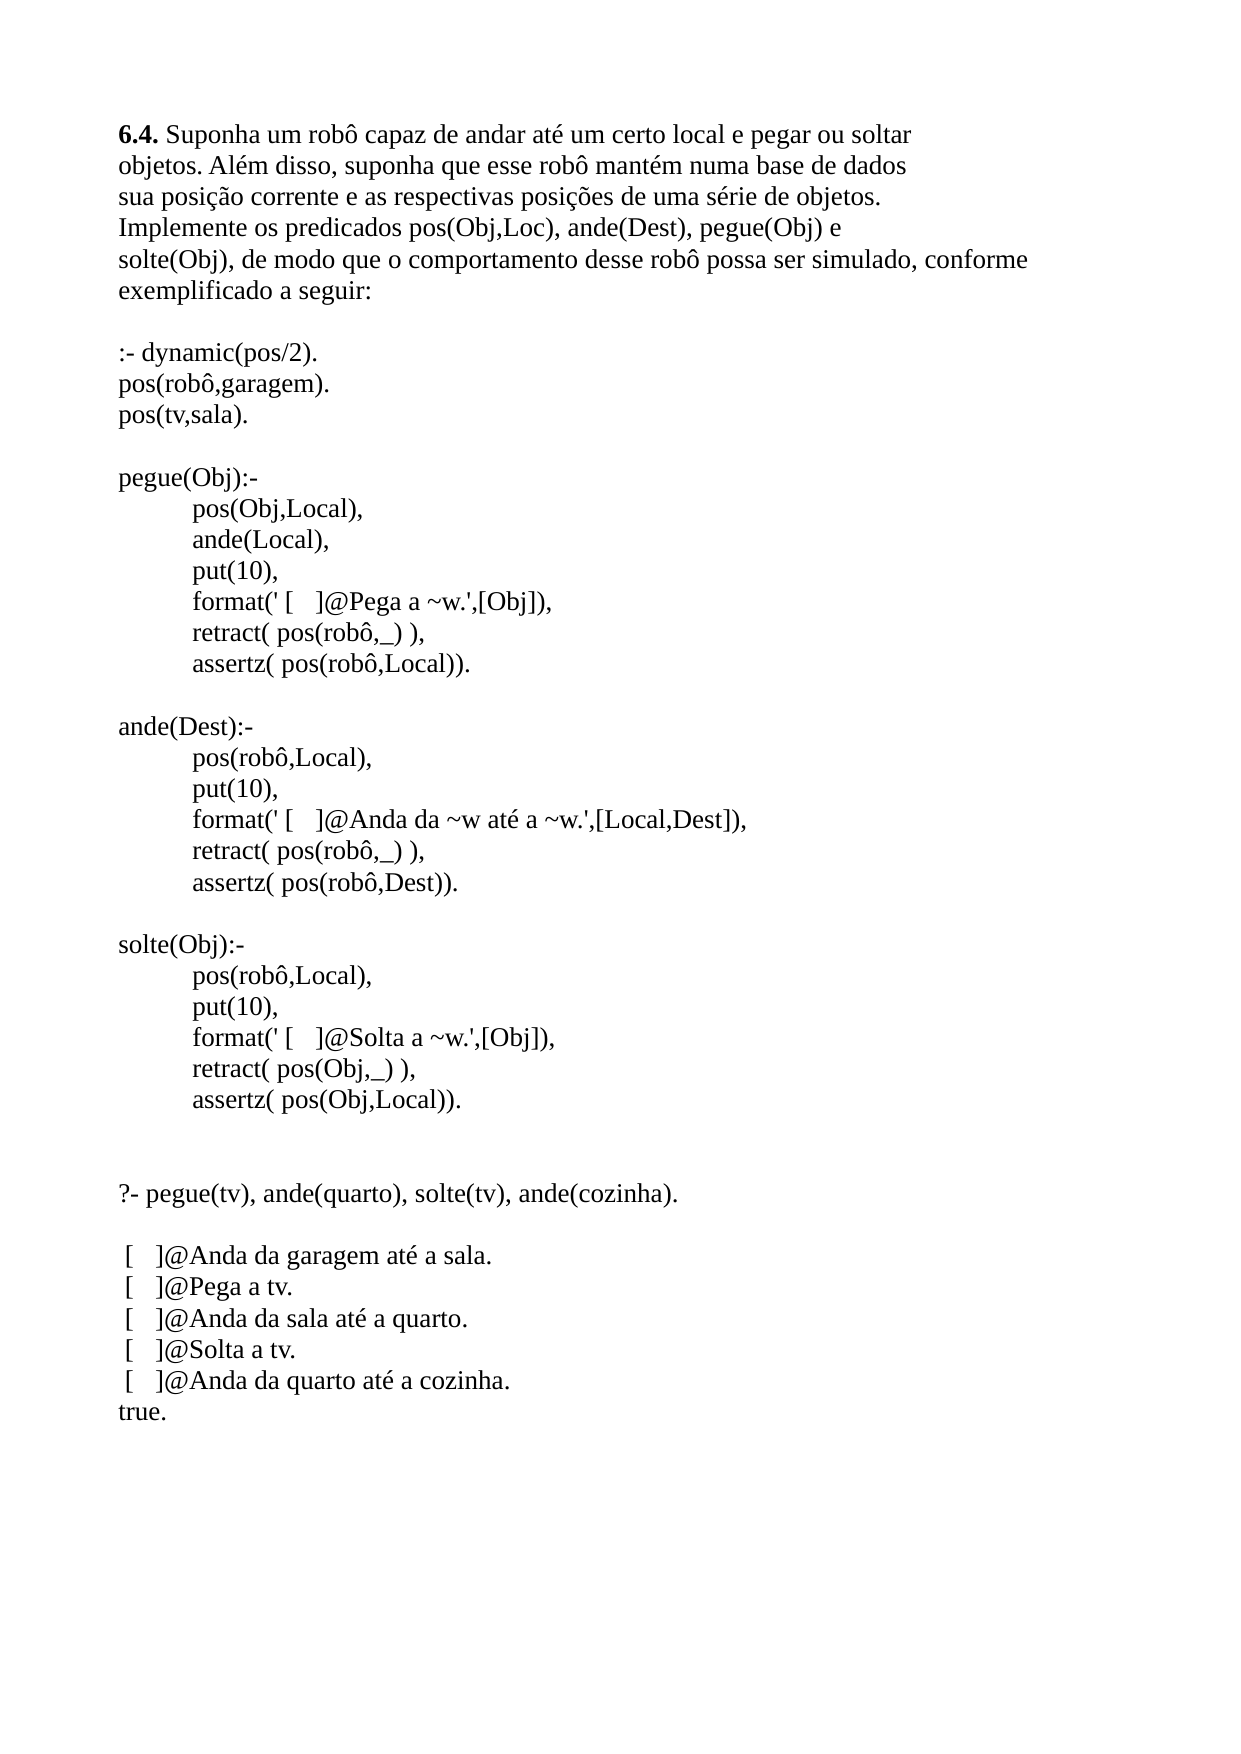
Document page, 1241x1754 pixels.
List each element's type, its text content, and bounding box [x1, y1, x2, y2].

text Implemente os predicados pos(Obj,Loc), ande(Dest), pegue(Obj) e [118, 212, 1122, 243]
text true. [118, 1395, 1122, 1426]
text pos(robô,Local), [118, 959, 1122, 990]
text ande(Dest):- [118, 710, 1122, 741]
text retract( pos(Obj,_) ), [118, 1052, 1122, 1084]
text assertz( pos(robô,Local)). [118, 648, 1122, 679]
text [🤖]@Pega a tv. [118, 1271, 1122, 1302]
text sua posição corrente e as respectivas posições de uma série de objetos. [118, 180, 1122, 212]
text solte(Obj), de modo que o comportamento desse robô possa ser simulado, conforme exemplificado a seguir: [118, 243, 1122, 305]
text pegue(Obj):- [118, 461, 1122, 492]
text [🤖]@Solta a tv. [118, 1333, 1122, 1364]
text format(' [🤖]@Solta a ~w.',[Obj]), [118, 1021, 1122, 1052]
text pos(tv,sala). [118, 398, 1122, 429]
text assertz( pos(robô,Dest)). [118, 866, 1122, 897]
text format(' [🤖]@Pega a ~w.',[Obj]), [118, 585, 1122, 616]
text put(10), [118, 990, 1122, 1021]
text put(10), [118, 554, 1122, 585]
text :- dynamic(pos/2). [118, 336, 1122, 367]
text pos(Obj,Local), [118, 492, 1122, 523]
text objetos. Além disso, suponha que esse robô mantém numa base de dados [118, 149, 1122, 180]
text put(10), [118, 772, 1122, 803]
text retract( pos(robô,_) ), [118, 616, 1122, 648]
text assertz( pos(Obj,Local)). [118, 1084, 1122, 1115]
text 6.4. Suponha um robô capaz de andar até um certo local e pegar ou soltar [118, 118, 1122, 149]
text format(' [🤖]@Anda da ~w até a ~w.',[Local,Dest]), [118, 803, 1122, 834]
text pos(robô,Local), [118, 741, 1122, 772]
text solte(Obj):- [118, 928, 1122, 959]
text pos(robô,garagem). [118, 367, 1122, 398]
text ?- pegue(tv), ande(quarto), solte(tv), ande(cozinha). [118, 1177, 1122, 1208]
text [🤖]@Anda da garagem até a sala. [118, 1239, 1122, 1271]
text [🤖]@Anda da quarto até a cozinha. [118, 1364, 1122, 1395]
text retract( pos(robô,_) ), [118, 834, 1122, 866]
text [🤖]@Anda da sala até a quarto. [118, 1302, 1122, 1333]
text ande(Local), [118, 523, 1122, 554]
